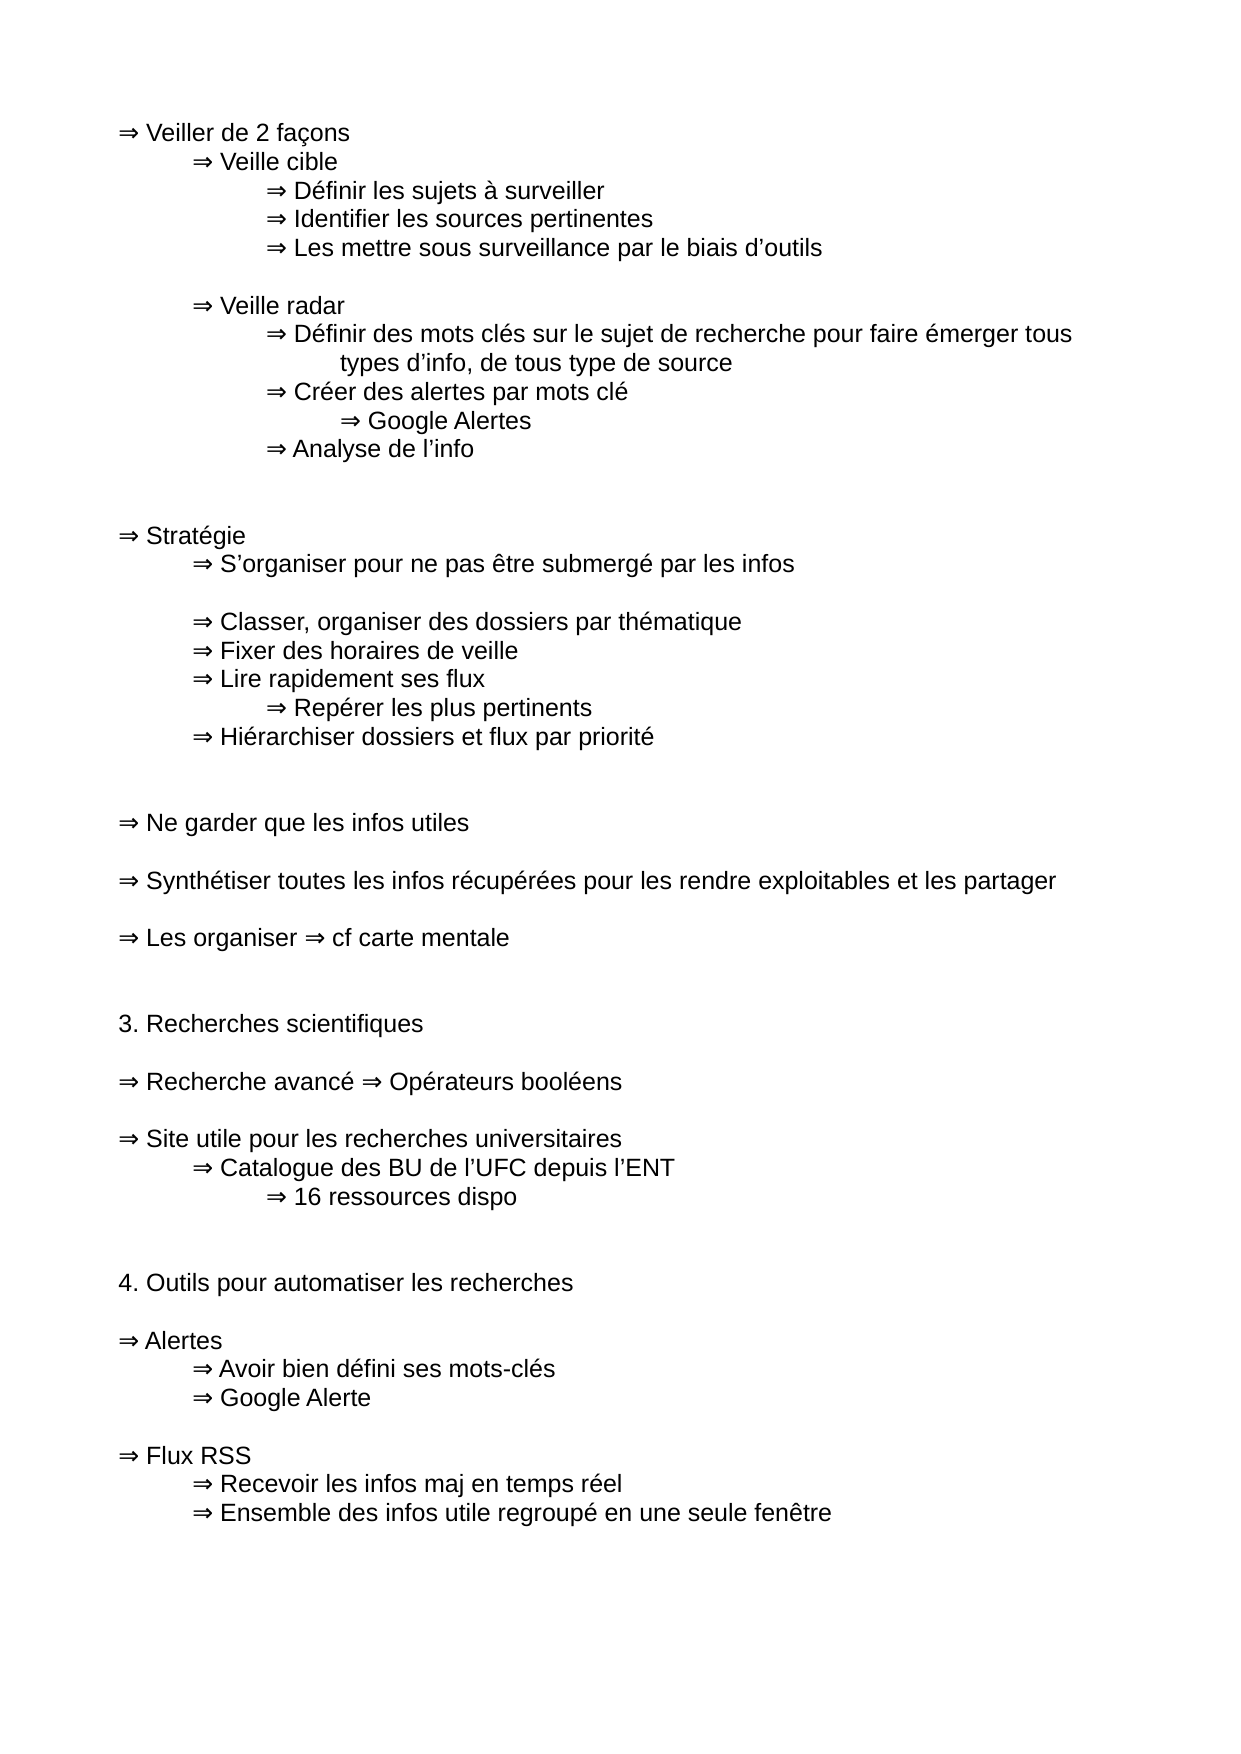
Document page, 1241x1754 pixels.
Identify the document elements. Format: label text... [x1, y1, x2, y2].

text ⇒ Recherche avancé ⇒ Opérateurs booléens [118, 1067, 1122, 1096]
text ⇒ Hiérarchiser dossiers et flux par priorité [118, 722, 1122, 751]
text ⇒ Flux RSS [118, 1441, 1122, 1469]
text ⇒ Les mettre sous surveillance par le biais d’outils [118, 233, 1122, 262]
text ⇒ Classer, organiser des dossiers par thématique [118, 607, 1122, 636]
text ⇒ Avoir bien défini ses mots-clés [118, 1354, 1122, 1383]
text ⇒ Google Alertes [118, 406, 1122, 434]
text ⇒ Fixer des horaires de veille [118, 636, 1122, 664]
text ⇒ Repérer les plus pertinents [118, 693, 1122, 722]
text ⇒ Créer des alertes par mots clé [118, 377, 1122, 406]
text ⇒ Ensemble des infos utile regroupé en une seule fenêtre [118, 1498, 1122, 1527]
text ⇒ Analyse de l’info [118, 434, 1122, 463]
text ⇒ Veille radar [118, 291, 1122, 319]
text ⇒ Synthétiser toutes les infos récupérées pour les rendre exploitables et les partager [118, 866, 1122, 894]
text ⇒ Lire rapidement ses flux [118, 664, 1122, 693]
text ⇒ Les organiser ⇒ cf carte mentale [118, 923, 1122, 952]
text 4. Outils pour automatiser les recherches [118, 1268, 1122, 1297]
text ⇒ Catalogue des BU de l’UFC depuis l’ENT [118, 1153, 1122, 1182]
text ⇒ Veiller de 2 façons [118, 118, 1122, 147]
text ⇒ S’organiser pour ne pas être submergé par les infos [118, 549, 1122, 578]
text ⇒ Stratégie [118, 521, 1122, 549]
text ⇒ Alertes [118, 1326, 1122, 1354]
text ⇒ Site utile pour les recherches universitaires [118, 1124, 1122, 1153]
text ⇒ 16 ressources dispo [118, 1182, 1122, 1211]
text 3. Recherches scientifiques [118, 1009, 1122, 1038]
text ⇒ Identifier les sources pertinentes [118, 204, 1122, 233]
text ⇒ Veille cible [118, 147, 1122, 176]
text ⇒ Définir des mots clés sur le sujet de recherche pour faire émerger tous types d’info, de tous type de source [118, 319, 1122, 377]
text ⇒ Définir les sujets à surveiller [118, 176, 1122, 204]
text ⇒ Google Alerte [118, 1383, 1122, 1412]
text ⇒ Recevoir les infos maj en temps réel [118, 1469, 1122, 1498]
text ⇒ Ne garder que les infos utiles [118, 808, 1122, 837]
